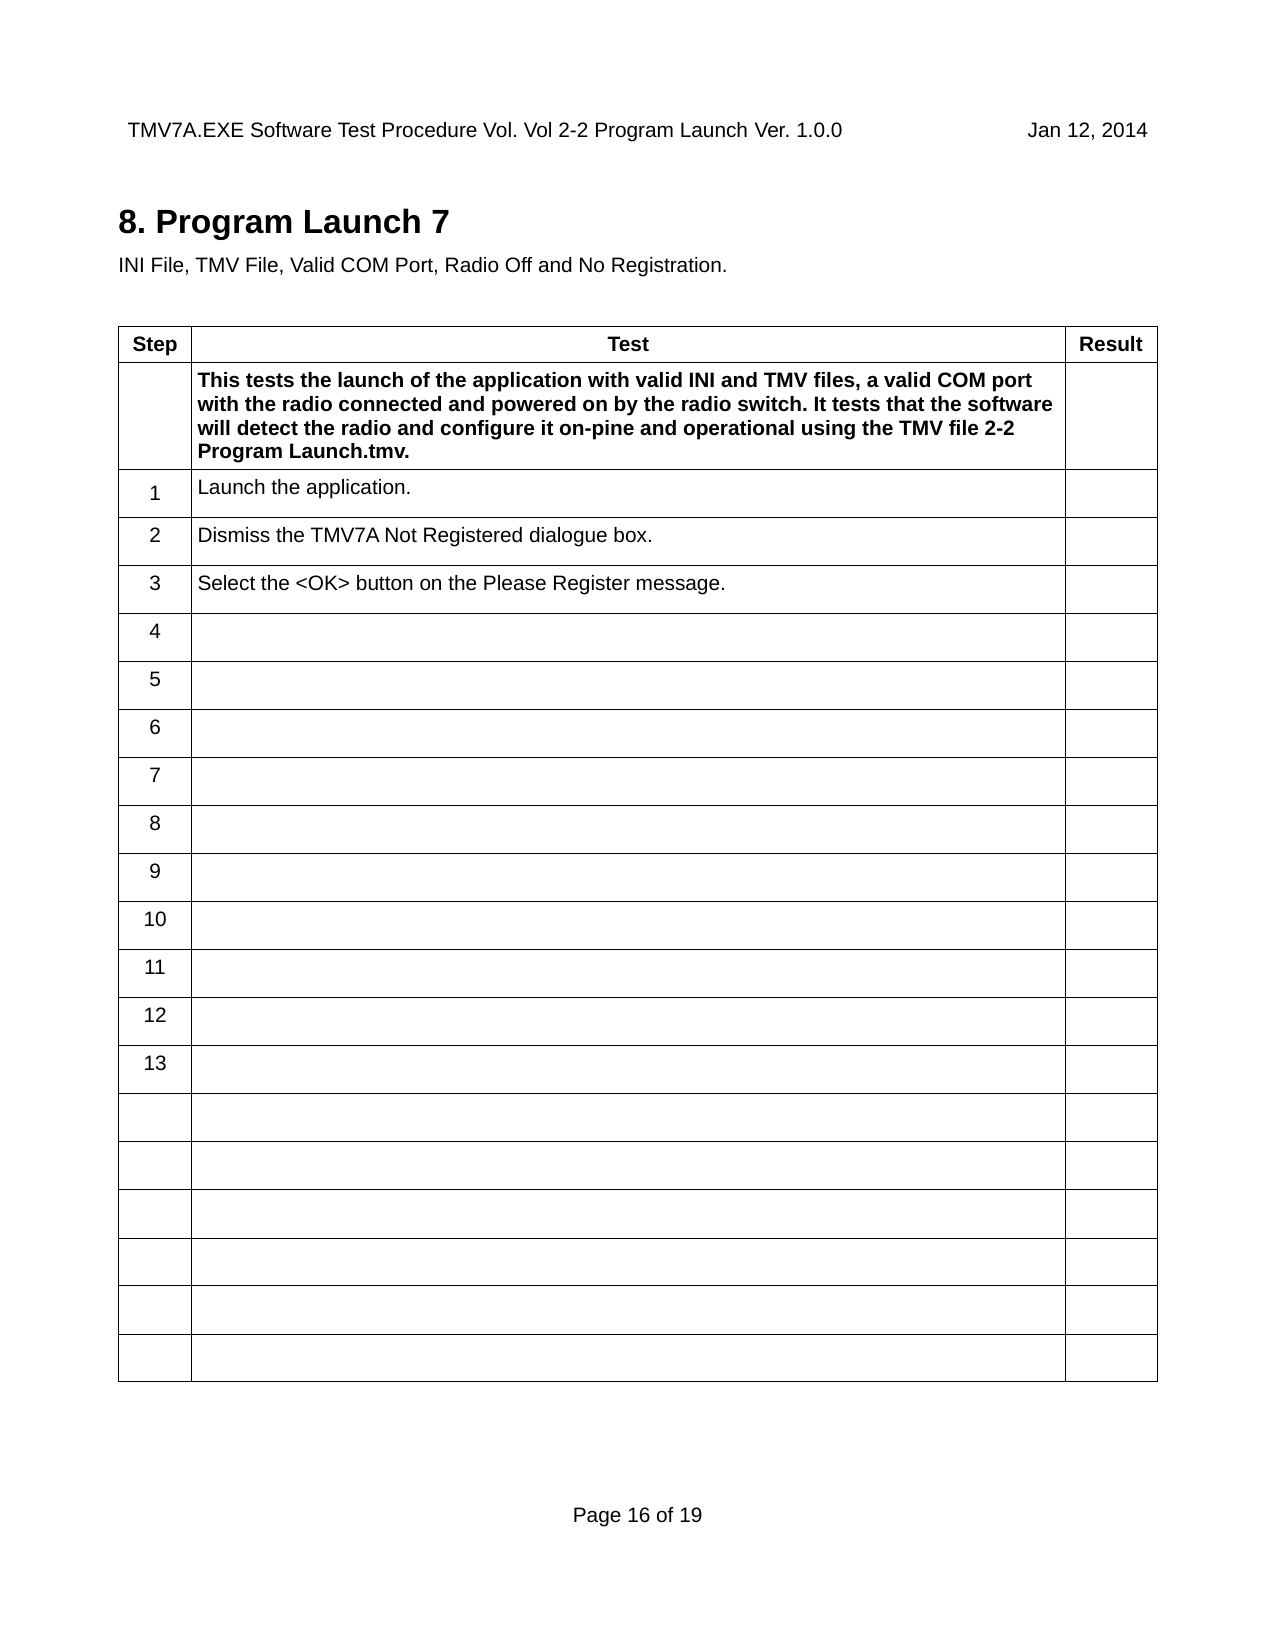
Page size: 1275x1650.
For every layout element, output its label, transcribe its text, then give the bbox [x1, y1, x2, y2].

table_cell [192, 1239, 1065, 1285]
table_cell [1066, 806, 1157, 853]
table_cell [192, 1046, 1065, 1093]
table_cell 9 [119, 854, 191, 901]
table_cell [1066, 1094, 1157, 1141]
table_cell [1066, 363, 1157, 469]
table_cell 4 [119, 614, 191, 661]
table_header Result [1066, 327, 1157, 362]
table_cell [192, 806, 1065, 853]
table_cell [1066, 758, 1157, 805]
table_cell [192, 1286, 1065, 1333]
subtitle 8. Program Launch 7 [118, 202, 1157, 241]
table_cell [1066, 902, 1157, 949]
table_cell [1066, 566, 1157, 613]
table_cell [192, 998, 1065, 1045]
table_cell This tests the launch of the application with valid INI and TMV files, a valid COM port with the radio connected and powered on by the radio switch. It tests that the software will detect the radio and configure it on-pine and operational using the TMV file 2-2 Program Launch.tmv. [192, 363, 1065, 469]
table_cell [192, 902, 1065, 949]
table_cell [192, 710, 1065, 757]
table_cell 13 [119, 1046, 191, 1093]
table_cell [192, 1190, 1065, 1237]
table_cell [1066, 1286, 1157, 1333]
table_cell [1066, 1190, 1157, 1237]
table_cell [1066, 1142, 1157, 1189]
table_cell [1066, 854, 1157, 901]
table_cell [119, 1190, 191, 1237]
text INI File, TMV File, Valid COM Port, Radio Off and No Registration. [118, 253, 1157, 277]
table_cell [192, 950, 1065, 997]
table_cell [119, 1094, 191, 1141]
table_cell 7 [119, 758, 191, 805]
table_cell Launch the application. [192, 470, 1065, 517]
table_cell [192, 1142, 1065, 1189]
table_header Test [192, 327, 1065, 362]
table_cell [1066, 1335, 1157, 1381]
table_cell 1 [119, 470, 191, 517]
table_cell [1066, 710, 1157, 757]
table_cell 6 [119, 710, 191, 757]
table_cell [192, 758, 1065, 805]
table_cell 12 [119, 998, 191, 1045]
table_cell [1066, 950, 1157, 997]
table_cell [119, 1335, 191, 1381]
table_cell 8 [119, 806, 191, 853]
table_cell 2 [119, 518, 191, 565]
table_cell [192, 662, 1065, 709]
table_cell [1066, 662, 1157, 709]
table_cell [119, 1142, 191, 1189]
table_cell [192, 854, 1065, 901]
table_cell [1066, 1239, 1157, 1285]
table_cell [1066, 470, 1157, 517]
table_cell [192, 1335, 1065, 1381]
table_cell [1066, 998, 1157, 1045]
table_cell [119, 1286, 191, 1333]
table_cell Dismiss the TMV7A Not Registered dialogue box. [192, 518, 1065, 565]
table_cell [119, 363, 191, 469]
table_cell [1066, 1046, 1157, 1093]
table_cell 5 [119, 662, 191, 709]
table_cell Select the <OK> button on the Please Register message. [192, 566, 1065, 613]
table_cell [192, 614, 1065, 661]
table_cell [1066, 614, 1157, 661]
table_cell 3 [119, 566, 191, 613]
table_cell 10 [119, 902, 191, 949]
table_cell [192, 1094, 1065, 1141]
table_cell [119, 1239, 191, 1285]
table_cell [1066, 518, 1157, 565]
table_header Step [119, 327, 191, 362]
table_cell 11 [119, 950, 191, 997]
